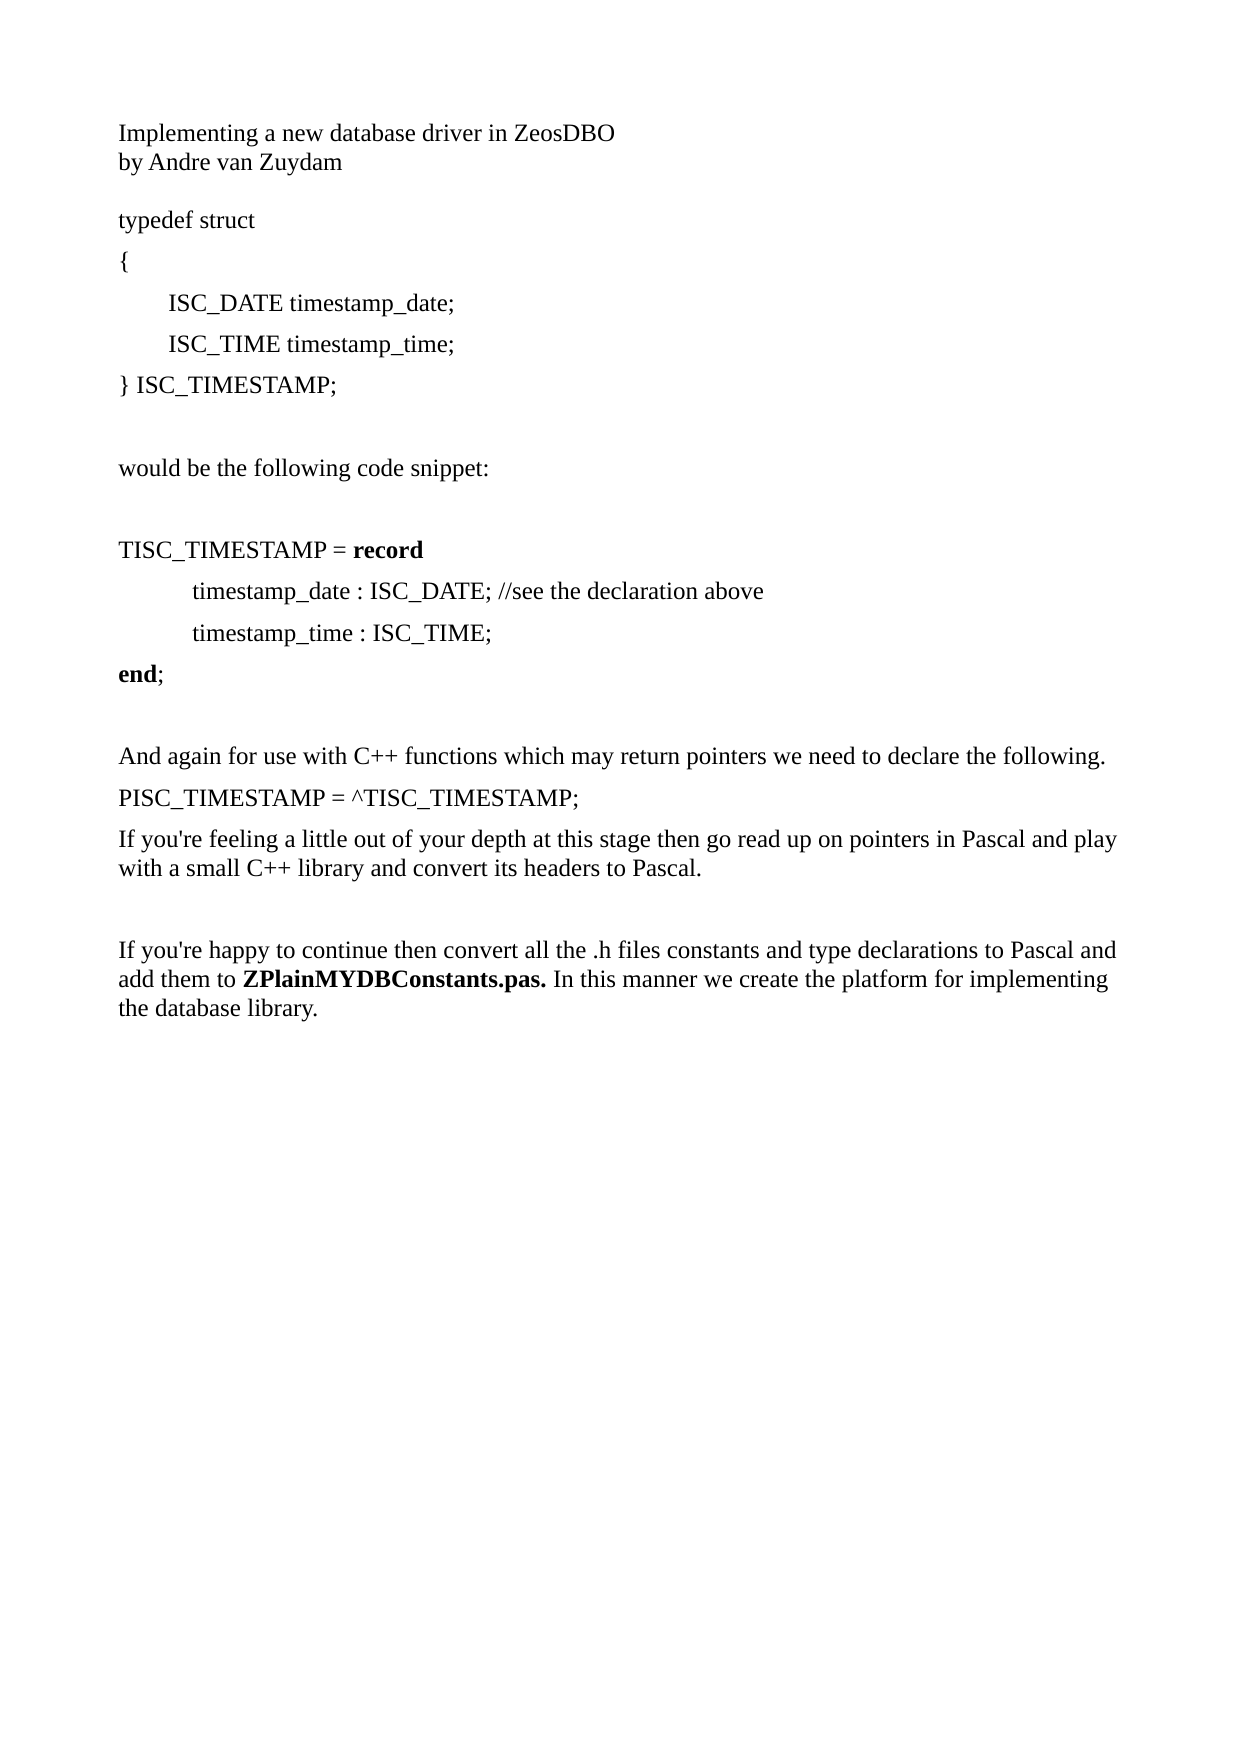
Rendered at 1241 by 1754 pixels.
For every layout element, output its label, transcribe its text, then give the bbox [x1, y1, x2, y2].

text { [118, 246, 1122, 275]
text And again for use with C++ functions which may return pointers we need to declare the following. [118, 741, 1122, 770]
text ISC_TIME timestamp_time; [118, 329, 1122, 358]
text If you're feeling a little out of your depth at this stage then go read up on pointers in Pascal and play with a small C++ library and convert its headers to Pascal. [118, 824, 1122, 881]
text end; [118, 659, 1122, 688]
text timestamp_time : ISC_TIME; [118, 618, 1122, 646]
text ISC_DATE timestamp_date; [118, 288, 1122, 316]
text would be the following code snippet: [118, 453, 1122, 481]
text typedef struct [118, 205, 1122, 234]
text If you're happy to continue then convert all the .h files constants and type declarations to Pascal and add them to ZPlainMYDBConstants.pas. In this manner we create the platform for implementing the database library. [118, 935, 1122, 1021]
text timestamp_date : ISC_DATE; //see the declaration above [118, 576, 1122, 605]
text TISC_TIMESTAMP = record [118, 535, 1122, 564]
text } ISC_TIMESTAMP; [118, 370, 1122, 399]
text PISC_TIMESTAMP = ^TISC_TIMESTAMP; [118, 783, 1122, 811]
